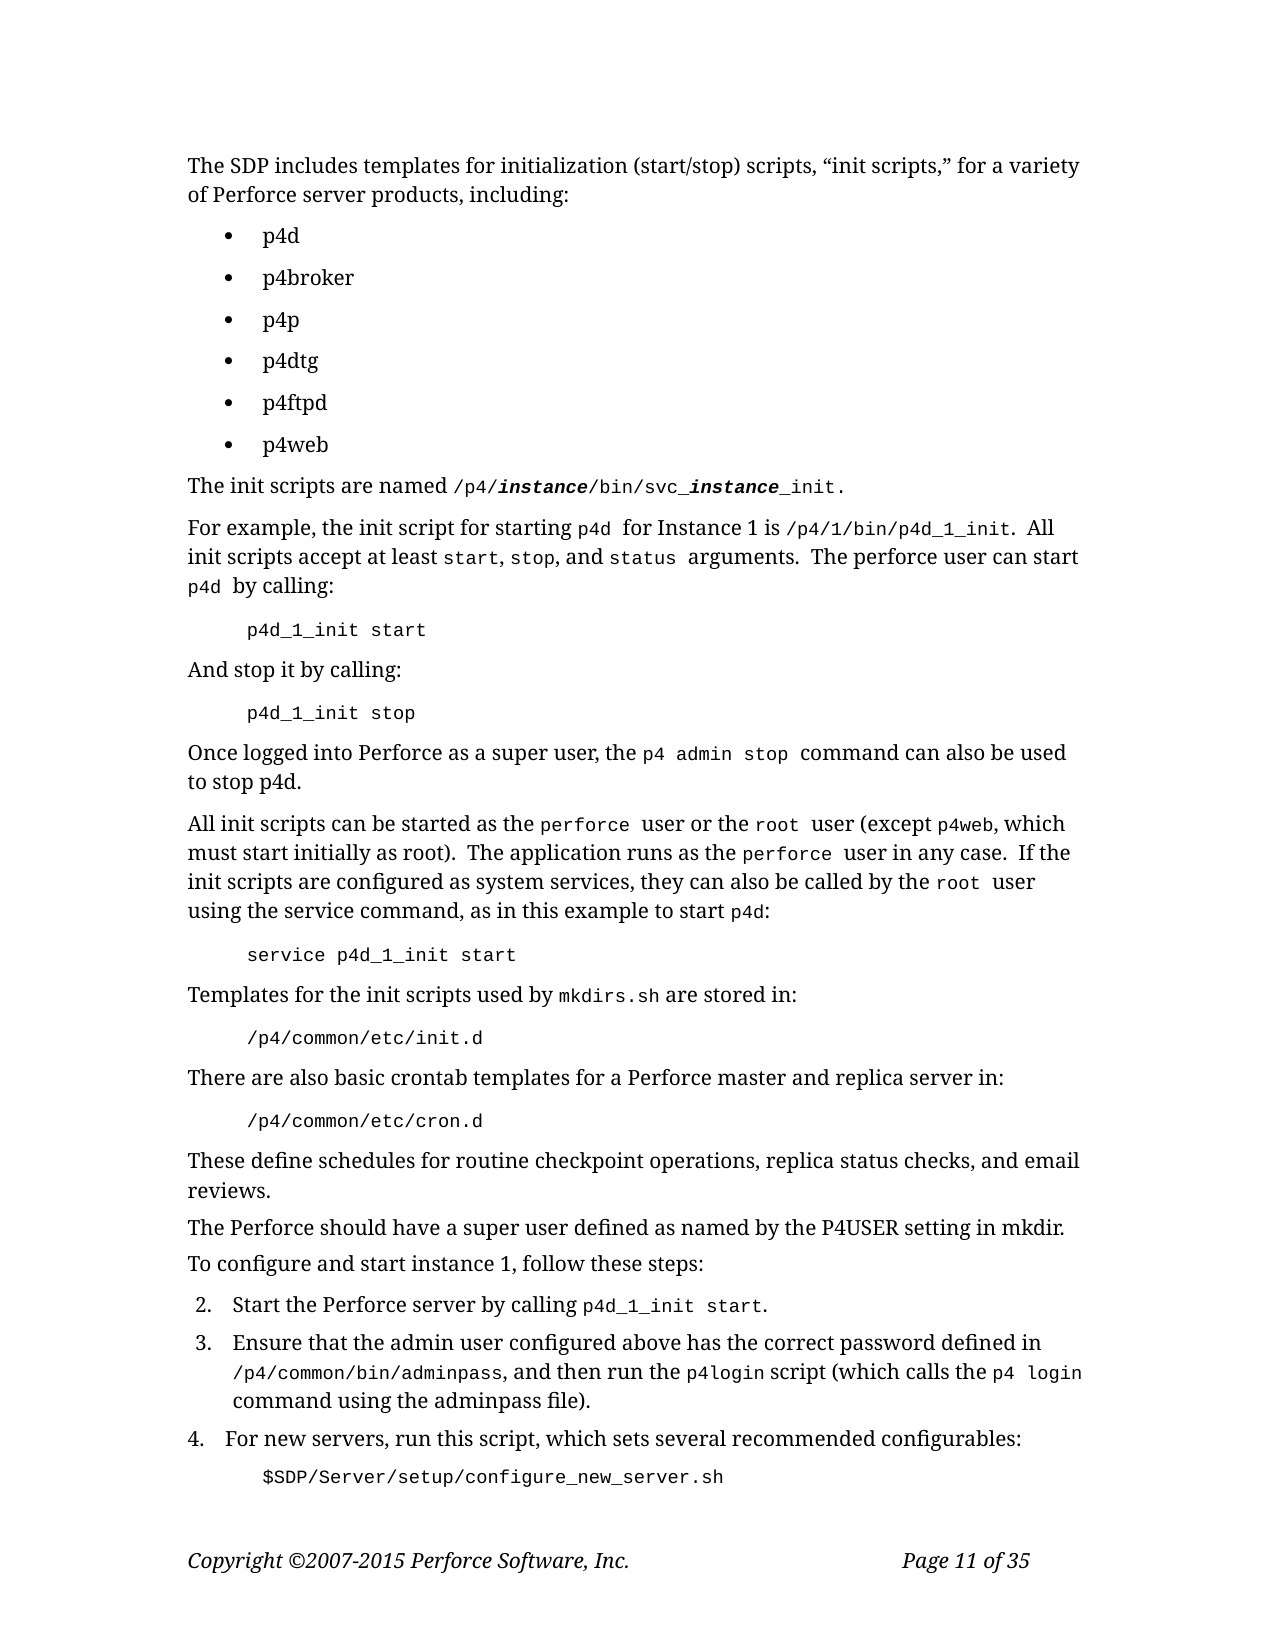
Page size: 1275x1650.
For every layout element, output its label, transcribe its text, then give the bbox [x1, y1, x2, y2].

list p4broker [225, 262, 1087, 292]
text p4d_1_init stop [247, 696, 1087, 725]
list p4d [225, 221, 1087, 250]
text The SDP includes templates for initialization (start/stop) scripts, “init scripts,” for a variety of Perforce server products, including: [187, 150, 1087, 208]
text The Perforce should have a super user defined as named by the P4USER setting in mkdir. [187, 1212, 1087, 1242]
text /p4/common/etc/init.d [247, 1021, 1087, 1050]
text The init scripts are named /p4/instance/bin/svc_instance_init. [187, 471, 1087, 500]
list Start the Perforce server by calling p4d_1_init start. [195, 1289, 1087, 1319]
list Ensure that the admin user configured above has the correct password defined in /p4/common/bin/adminpass, and then run the p4login script (which calls the p4 login command using the adminpass file). [195, 1327, 1087, 1414]
text $SDP/Server/setup/configure_new_server.sh [262, 1460, 1087, 1489]
list p4p [225, 304, 1087, 333]
list For new servers, run this script, which sets several recommended configurables: [187, 1423, 1087, 1452]
text There are also basic crontab templates for a Perforce master and replica server in: [187, 1062, 1087, 1092]
list p4web [225, 429, 1087, 458]
list p4ftpd [225, 387, 1087, 417]
text All init scripts can be started as the perforce user or the root user (except p4web, which must start initially as root). The application runs as the perforce user in any case. If the init scripts are configured as system services, they can also be called by the root user using the service command, as in this example to start p4d: [187, 808, 1087, 925]
text And stop it by calling: [187, 654, 1087, 683]
text For example, the init script for starting p4d for Instance 1 is /p4/1/bin/p4d_1_init. All init scripts accept at least start, stop, and status arguments. The perforce user can start p4d by calling: [187, 512, 1087, 600]
text These define schedules for routine checkpoint operations, replica status checks, and email reviews. [187, 1146, 1087, 1204]
text p4d_1_init start [247, 612, 1087, 642]
text Templates for the init scripts used by mkdirs.sh are stored in: [187, 979, 1087, 1008]
list p4dtg [225, 346, 1087, 375]
text Once logged into Perforce as a super user, the p4 admin stop command can also be used to stop p4d. [187, 737, 1087, 796]
text service p4d_1_init start [247, 937, 1087, 967]
text /p4/common/etc/cron.d [247, 1104, 1087, 1133]
text To configure and start instance 1, follow these steps: [187, 1248, 1087, 1277]
